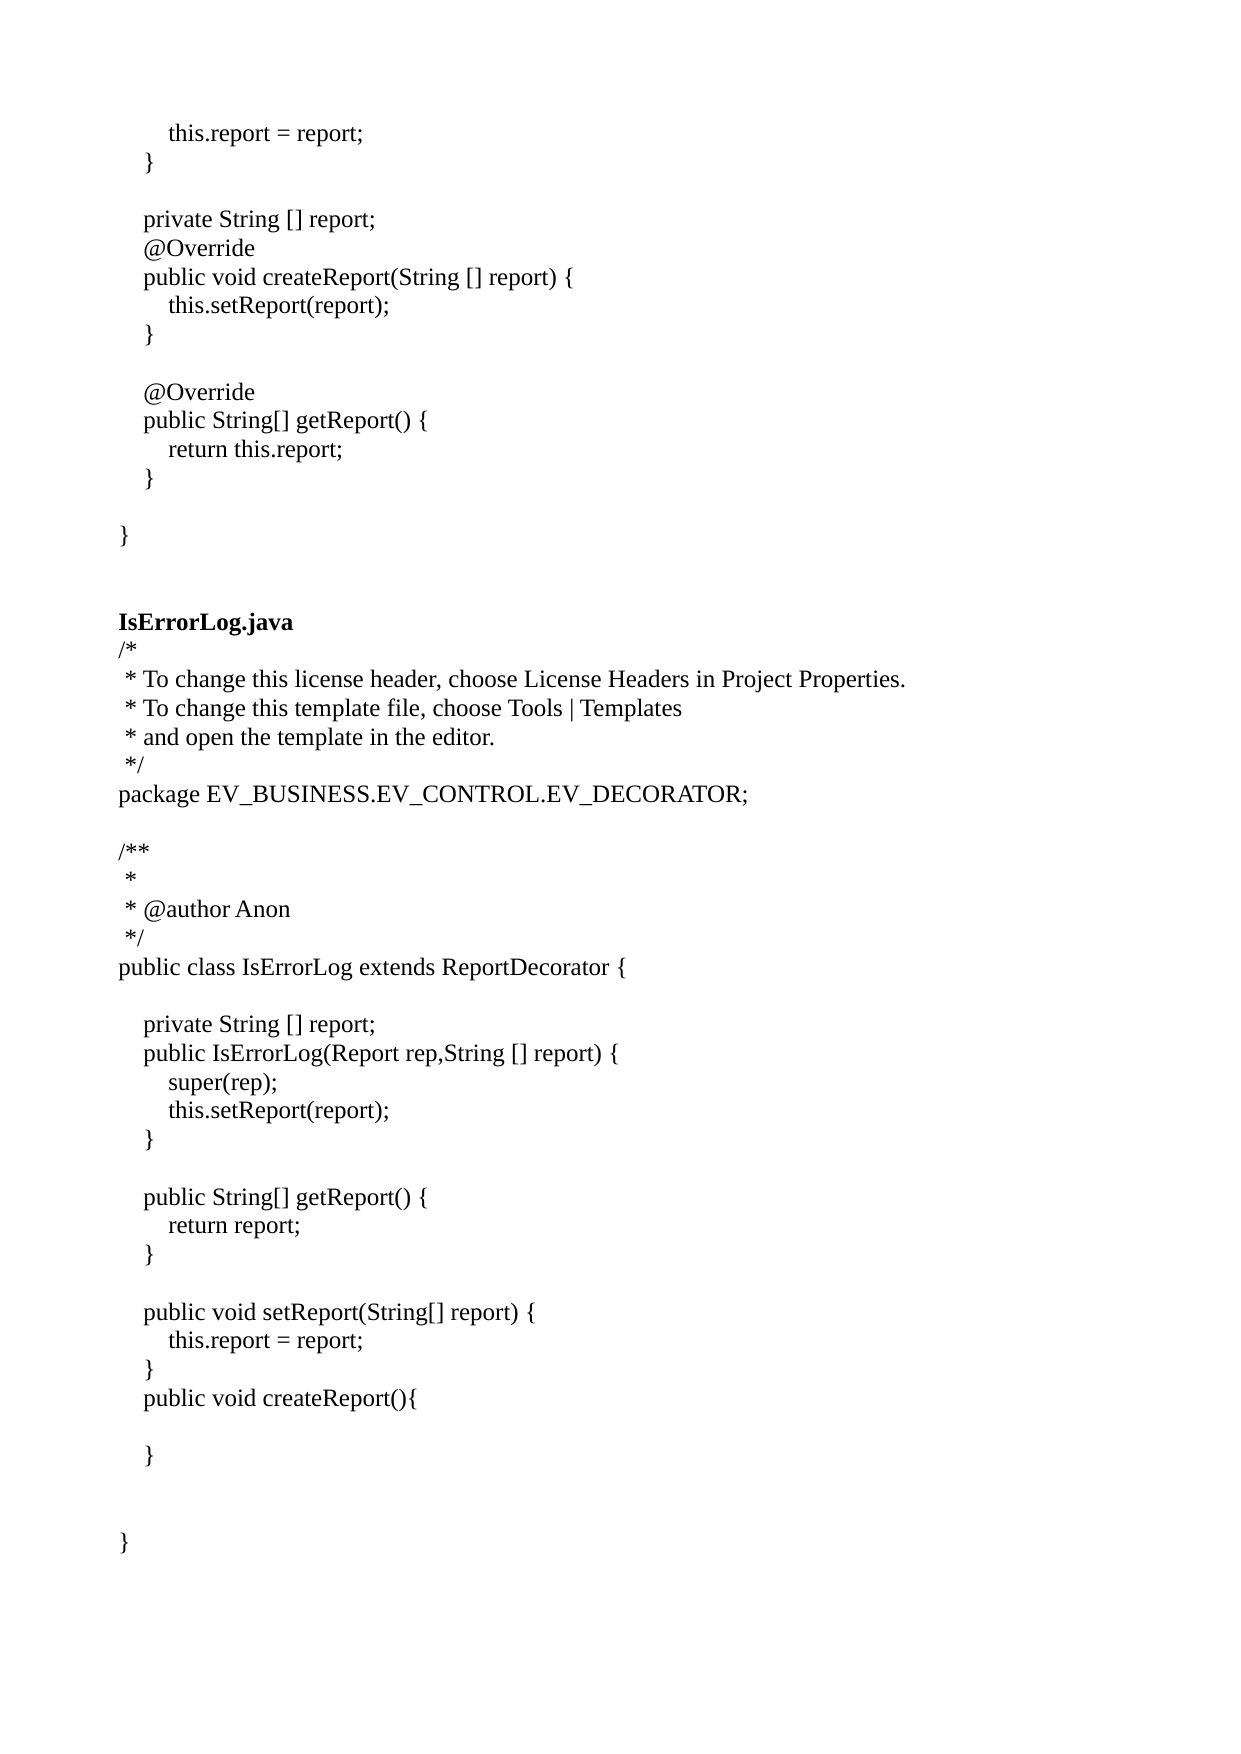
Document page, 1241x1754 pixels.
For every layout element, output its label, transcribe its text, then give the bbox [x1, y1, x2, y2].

text } [118, 1527, 1122, 1556]
text this.setReport(report); [118, 291, 1122, 319]
text } [118, 1239, 1122, 1268]
text } [118, 319, 1122, 348]
text IsErrorLog.java [118, 607, 1122, 636]
text this.setReport(report); [118, 1096, 1122, 1124]
text public String[] getReport() { [118, 406, 1122, 434]
text this.report = report; [118, 1326, 1122, 1354]
text public IsErrorLog(Report rep,String [] report) { [118, 1038, 1122, 1067]
text public void createReport(){ [118, 1383, 1122, 1412]
text public void createReport(String [] report) { [118, 262, 1122, 291]
text private String [] report; [118, 1009, 1122, 1038]
text * [118, 866, 1122, 894]
text public void setReport(String[] report) { [118, 1297, 1122, 1326]
text } [118, 521, 1122, 549]
text return report; [118, 1211, 1122, 1239]
text @Override [118, 377, 1122, 406]
text } [118, 1354, 1122, 1383]
text package EV_BUSINESS.EV_CONTROL.EV_DECORATOR; [118, 779, 1122, 808]
text super(rep); [118, 1067, 1122, 1096]
text public String[] getReport() { [118, 1182, 1122, 1211]
text */ [118, 923, 1122, 952]
text private String [] report; [118, 204, 1122, 233]
text this.report = report; [118, 118, 1122, 147]
text public class IsErrorLog extends ReportDecorator { [118, 952, 1122, 981]
text @Override [118, 233, 1122, 262]
text * @author Anon [118, 894, 1122, 923]
text * and open the template in the editor. [118, 722, 1122, 751]
text } [118, 1124, 1122, 1153]
text /** [118, 837, 1122, 866]
text } [118, 147, 1122, 176]
text /* [118, 636, 1122, 664]
text * To change this template file, choose Tools | Templates [118, 693, 1122, 722]
text } [118, 1441, 1122, 1469]
text * To change this license header, choose License Headers in Project Properties. [118, 664, 1122, 693]
text */ [118, 751, 1122, 779]
text } [118, 463, 1122, 492]
text return this.report; [118, 434, 1122, 463]
